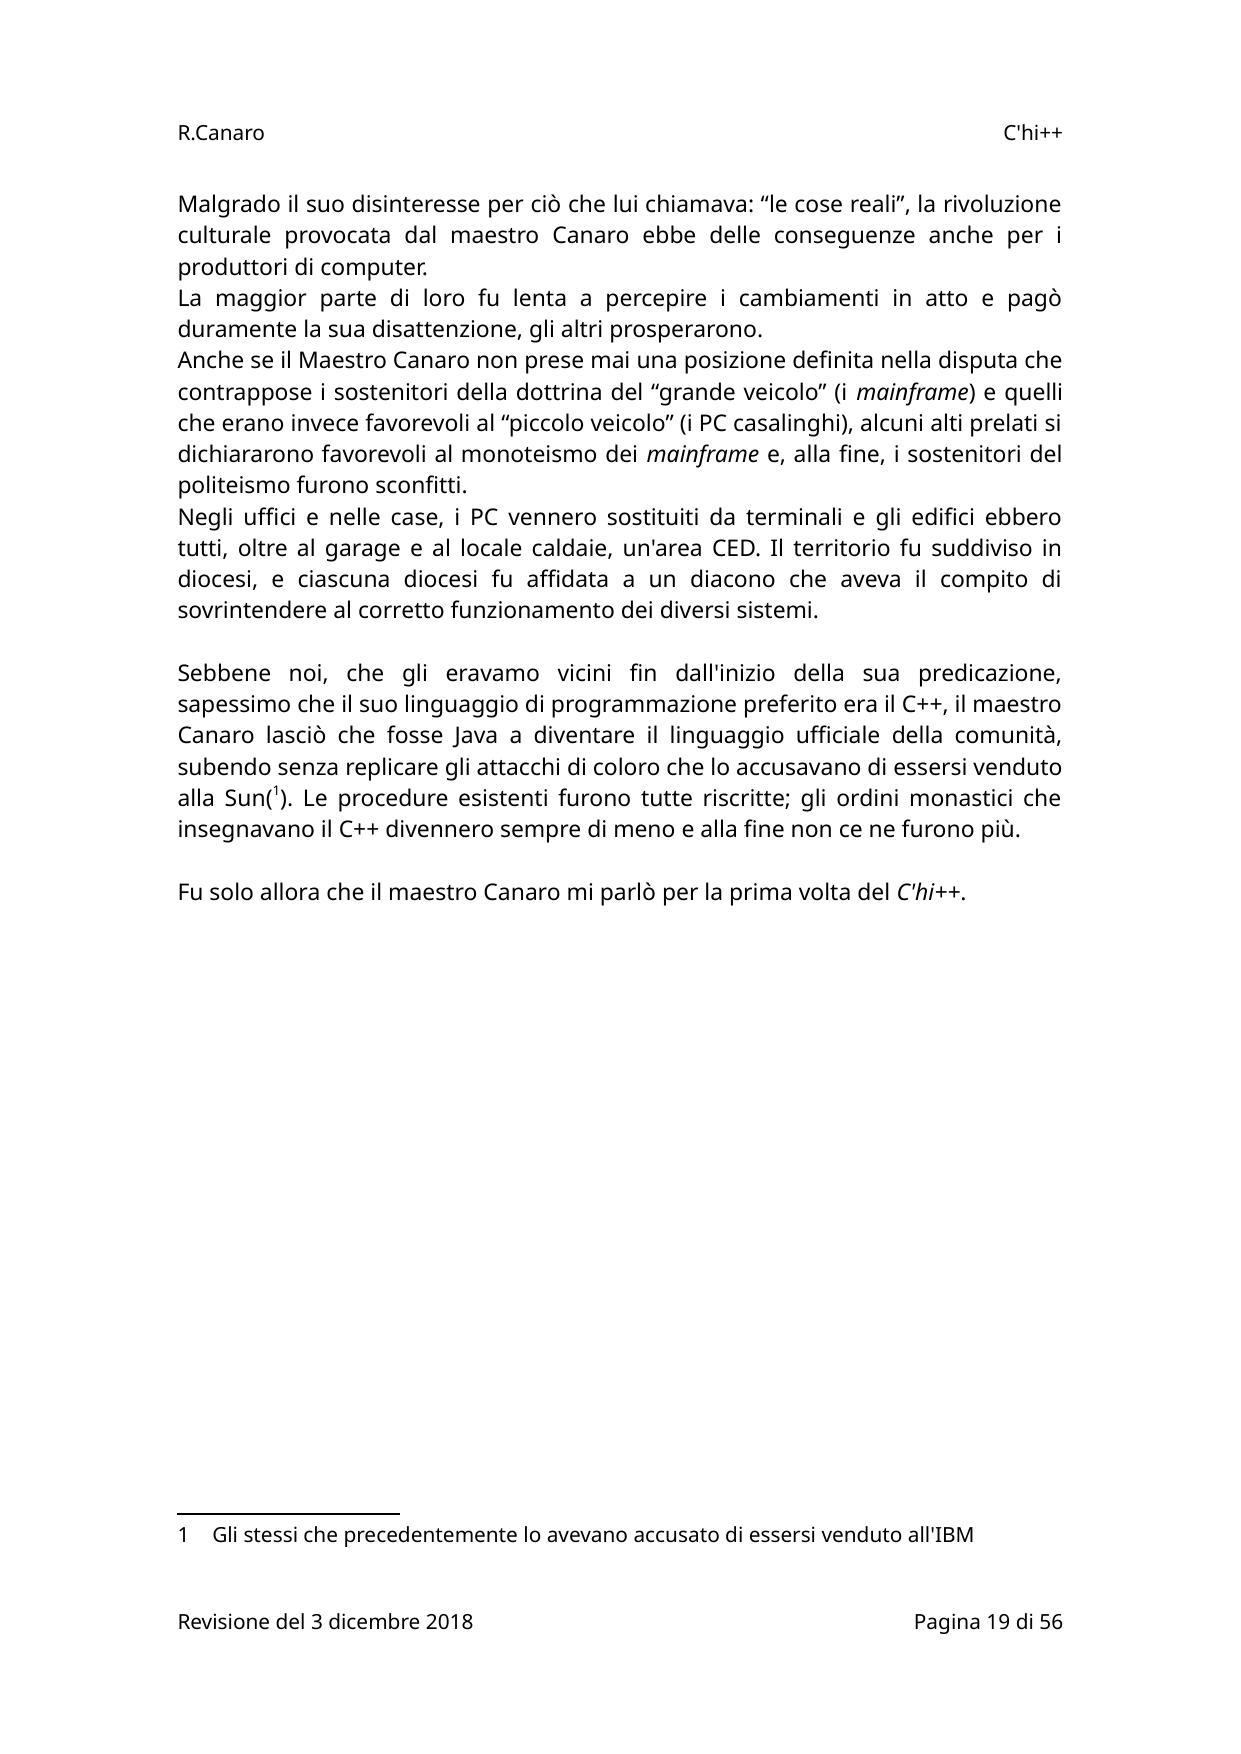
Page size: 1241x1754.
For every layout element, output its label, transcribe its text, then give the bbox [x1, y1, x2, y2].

text Anche se il Maestro Canaro non prese mai una posizione definita nella disputa che contrappose i sostenitori della dottrina del “grande veicolo” (i mainframe) e quelli che erano invece favorevoli al “piccolo veicolo” (i PC casalinghi), alcuni alti prelati si dichiararono favorevoli al monoteismo dei mainframe e, alla fine, i sostenitori del politeismo furono sconfitti. [177, 344, 1063, 500]
text Sebbene noi, che gli eravamo vicini fin dall'inizio della sua predicazione, sapessimo che il suo linguaggio di programmazione preferito era il C++, il maestro Canaro lasciò che fosse Java a diventare il linguaggio ufficiale della comunità, subendo senza replicare gli attacchi di coloro che lo accusavano di essersi venduto alla Sun(). Le procedure esistenti furono tutte riscritte; gli ordini monastici che insegnavano il C++ divennero sempre di meno e alla fine non ce ne furono più. [177, 657, 1063, 844]
text Gli stessi che precedentemente lo avevano accusato di essersi venduto all'IBM [177, 1520, 1063, 1548]
text La maggior parte di loro fu lenta a percepire i cambiamenti in atto e pagò duramente la sua disattenzione, gli altri prosperarono. [177, 282, 1063, 344]
text Fu solo allora che il maestro Canaro mi parlò per la prima volta del C'hi++. [177, 875, 1063, 907]
text Negli uffici e nelle case, i PC vennero sostituiti da terminali e gli edifici ebbero tutti, oltre al garage e al locale caldaie, un'area CED. Il territorio fu suddiviso in diocesi, e ciascuna diocesi fu affidata a un diacono che aveva il compito di sovrintendere al corretto funzionamento dei diversi sistemi. [177, 500, 1063, 625]
text Malgrado il suo disinteresse per ciò che lui chiamava: “le cose reali”, la rivoluzione culturale provocata dal maestro Canaro ebbe delle conseguenze anche per i produttori di computer. [177, 188, 1063, 282]
